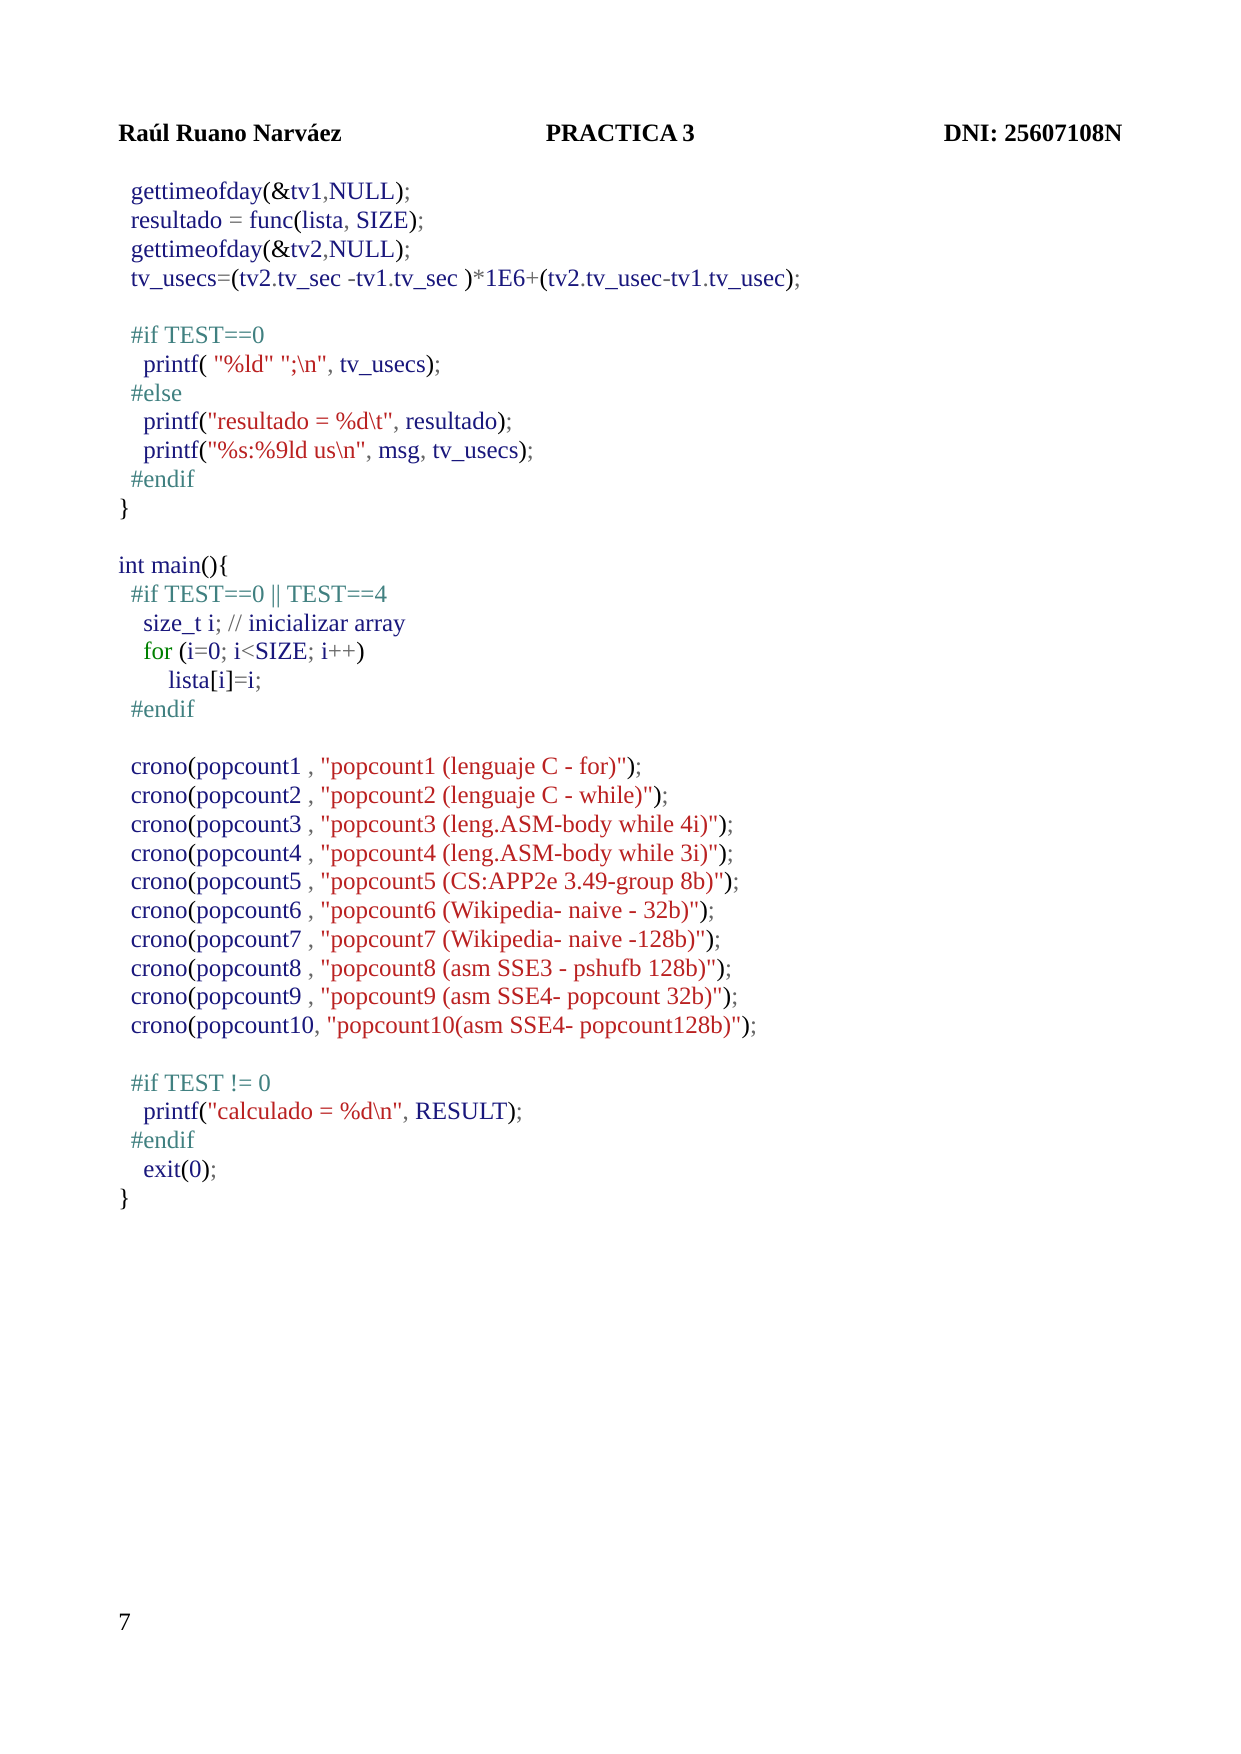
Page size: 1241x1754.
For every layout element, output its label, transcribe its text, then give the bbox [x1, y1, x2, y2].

text crono(popcount4 , "popcount4 (leng.ASM-body while 3i)"); [118, 838, 1122, 866]
text crono(popcount7 , "popcount7 (Wikipedia- naive -128b)"); [118, 924, 1122, 953]
text exit(0); [118, 1154, 1122, 1183]
text for (i=0; i<SIZE; i++) [118, 636, 1122, 665]
text #else [118, 378, 1122, 406]
text printf("resultado = %d\t", resultado); [118, 406, 1122, 435]
text crono(popcount8 , "popcount8 (asm SSE3 - pshufb 128b)"); [118, 953, 1122, 981]
text #endif [118, 694, 1122, 723]
text #if TEST==0 || TEST==4 [118, 579, 1122, 608]
text crono(popcount6 , "popcount6 (Wikipedia- naive - 32b)"); [118, 895, 1122, 924]
text int main(){ [118, 550, 1122, 579]
text crono(popcount2 , "popcount2 (lenguaje C - while)"); [118, 780, 1122, 809]
text #if TEST != 0 [118, 1068, 1122, 1096]
text printf("%s:%9ld us\n", msg, tv_usecs); [118, 435, 1122, 464]
text printf("calculado = %d\n", RESULT); [118, 1096, 1122, 1125]
text #endif [118, 1125, 1122, 1154]
text } [118, 1183, 1122, 1211]
text crono(popcount9 , "popcount9 (asm SSE4- popcount 32b)"); [118, 981, 1122, 1010]
text #if TEST==0 [118, 320, 1122, 349]
text } [118, 493, 1122, 521]
text printf( "%ld" ";\n", tv_usecs); [118, 349, 1122, 378]
text tv_usecs=(tv2.tv_sec -tv1.tv_sec )*1E6+(tv2.tv_usec-tv1.tv_usec); [118, 263, 1122, 291]
text lista[i]=i; [118, 665, 1122, 694]
text size_t i; // inicializar array [118, 608, 1122, 636]
text gettimeofday(&tv1,NULL); [118, 176, 1122, 205]
text gettimeofday(&tv2,NULL); [118, 234, 1122, 263]
text crono(popcount10, "popcount10(asm SSE4- popcount128b)"); [118, 1010, 1122, 1039]
text resultado = func(lista, SIZE); [118, 205, 1122, 234]
text crono(popcount1 , "popcount1 (lenguaje C - for)"); [118, 751, 1122, 780]
text #endif [118, 464, 1122, 493]
text crono(popcount3 , "popcount3 (leng.ASM-body while 4i)"); [118, 809, 1122, 838]
text crono(popcount5 , "popcount5 (CS:APP2e 3.49-group 8b)"); [118, 866, 1122, 895]
